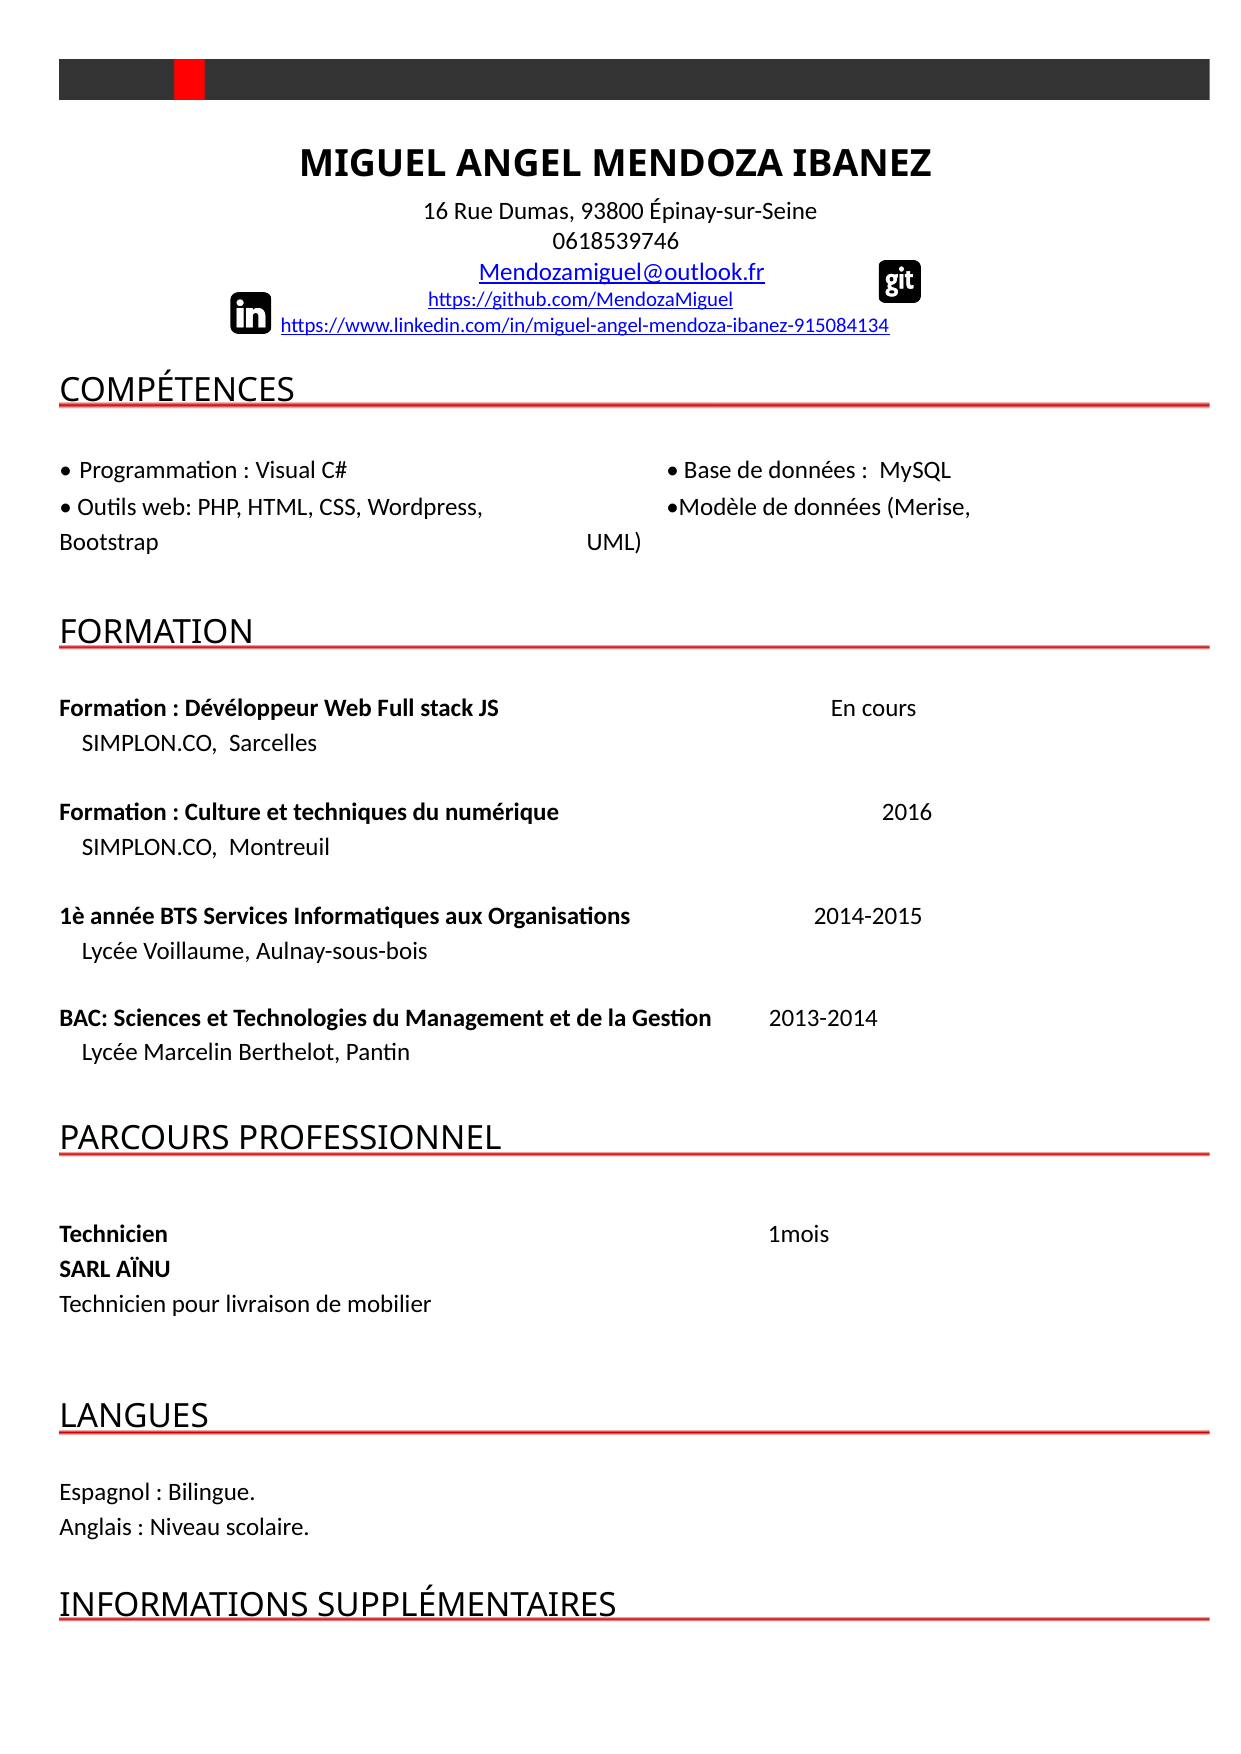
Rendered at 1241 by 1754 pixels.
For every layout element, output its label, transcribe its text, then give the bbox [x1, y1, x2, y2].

text BAC: Sciences et Technologies du Management et de la Gestion 2013-2014 [59, 1002, 1181, 1032]
text Technicien 1mois [59, 1219, 1181, 1249]
picture [878, 260, 921, 303]
text Formation : Dévéloppeur Web Full stack JS En cours [59, 692, 1181, 723]
text SARL AÏNU [59, 1253, 1181, 1284]
text 1è année BTS Services Informatiques aux Organisations 2014-2015 [59, 900, 1181, 931]
text LANGUES [59, 1392, 1181, 1437]
picture [59, 59, 1210, 100]
text • Outils web: PHP, HTML, CSS, Wordpress, •Modèle de données (Merise, Bootstrap UML) [59, 491, 1181, 556]
text SIMPLON.CO, Montreuil [59, 831, 1181, 861]
text MIGUEL ANGEL MENDOZA IBANEZ [59, 136, 1181, 187]
text Mendozamiguel@outlook.fr https://github.com/MendozaMiguel [354, 256, 1181, 312]
picture [1181, 1616, 1210, 1624]
text FORMATION [59, 608, 1181, 653]
text Espagnol : Bilingue. [59, 1476, 1181, 1507]
text https://www.linkedin.com/in/miguel-angel-mendoza-ibanez-915084134 [59, 312, 1181, 337]
picture [1181, 1151, 1210, 1159]
text SIMPLON.CO, Sarcelles [59, 727, 1181, 757]
text Anglais : Niveau scolaire. [59, 1511, 1181, 1542]
text Lycée Voillaume, Aulnay-sous-bois [59, 935, 1181, 965]
text 0618539746 [354, 225, 1181, 256]
picture [59, 1430, 1210, 1438]
text 16 Rue Dumas, 93800 Épinay-sur-Seine [59, 195, 1181, 225]
picture [230, 292, 272, 334]
picture [1181, 644, 1210, 652]
text Technicien pour livraison de mobilier [59, 1288, 1181, 1318]
text COMPÉTENCES [59, 365, 1181, 411]
text Formation : Culture et techniques du numérique 2016 [59, 796, 1181, 827]
text • Programmation : Visual C# • Base de données : MySQL [59, 454, 1181, 484]
text PARCOURS PROFESSIONNEL [59, 1114, 1181, 1159]
picture [59, 402, 1210, 412]
text INFORMATIONS SUPPLÉMENTAIRES [59, 1580, 1181, 1626]
text Lycée Marcelin Berthelot, Pantin [59, 1036, 1181, 1067]
